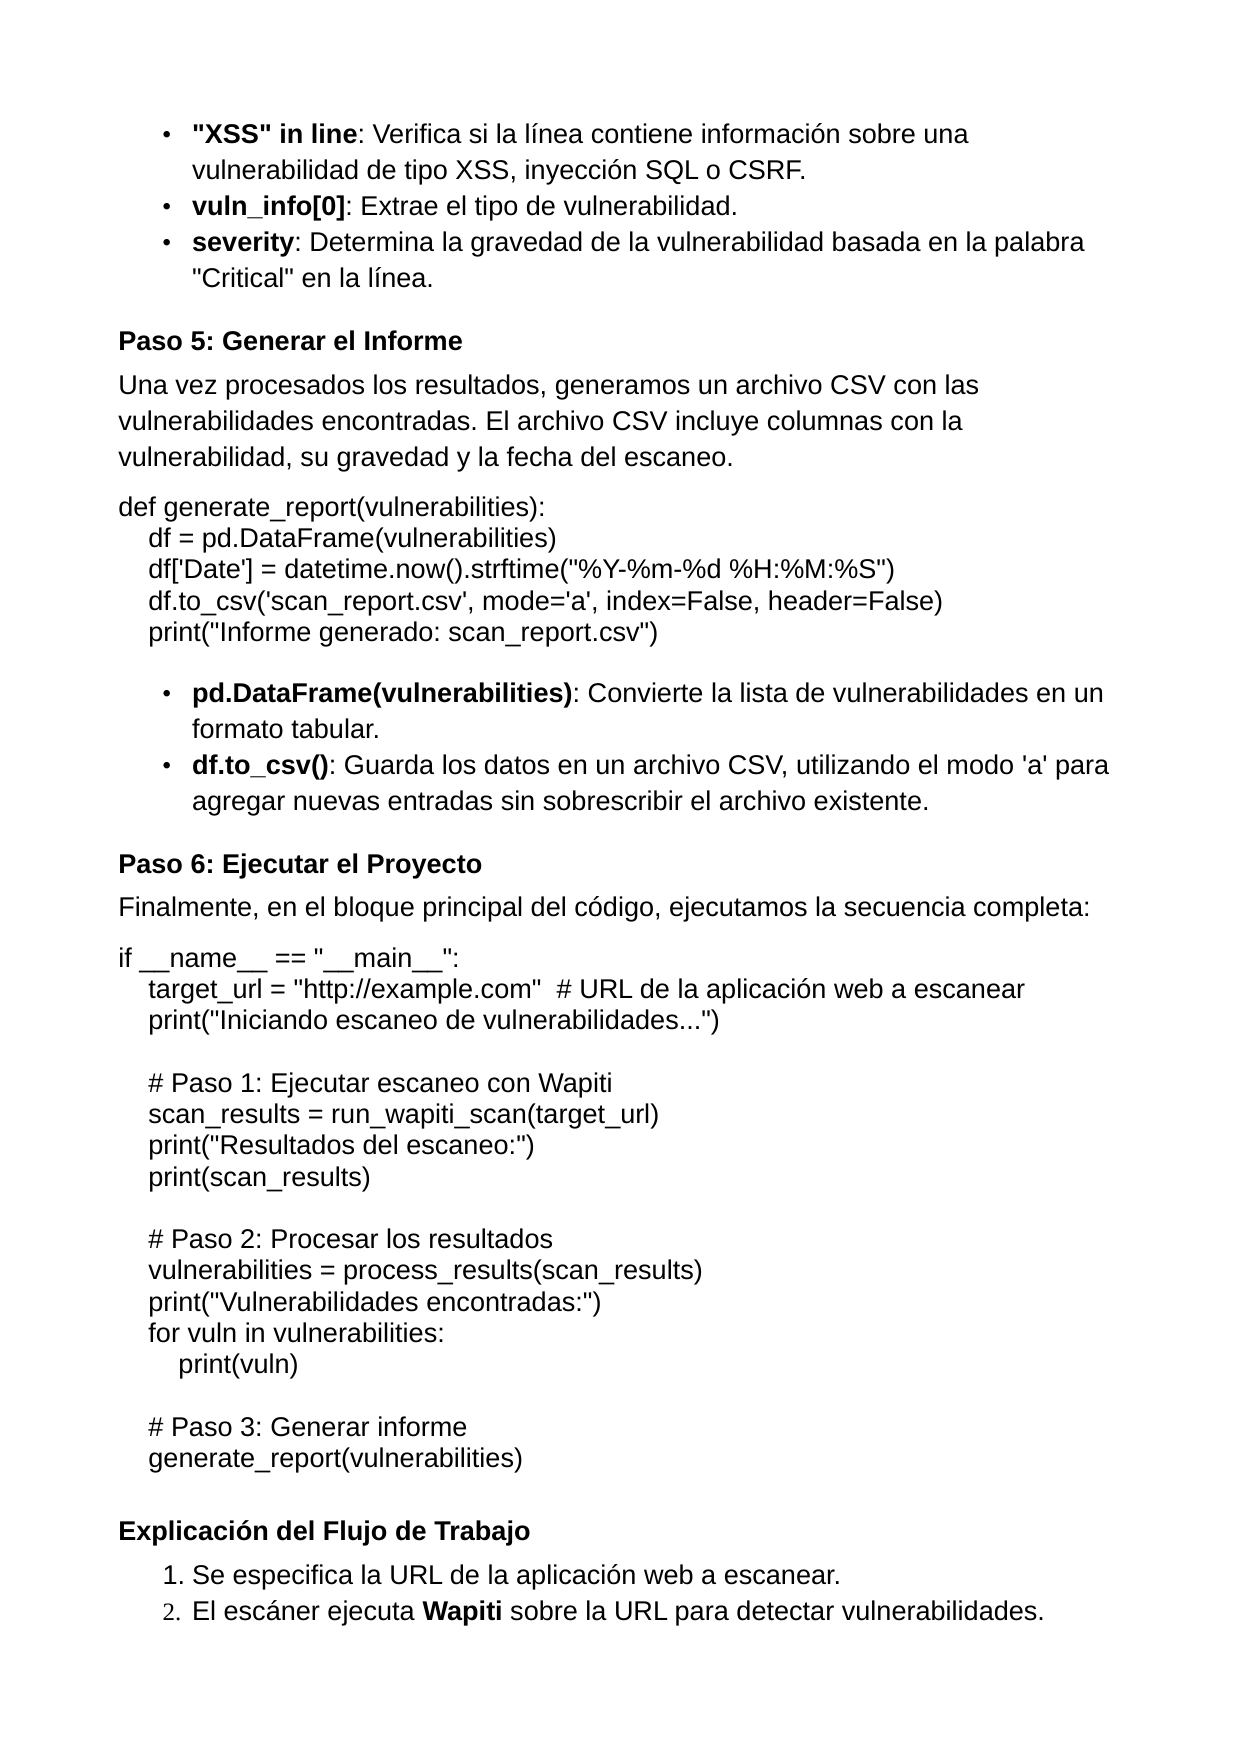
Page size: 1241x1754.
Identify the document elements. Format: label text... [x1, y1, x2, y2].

text # Paso 1: Ejecutar escaneo con Wapiti [118, 1067, 1122, 1098]
text print("Vulnerabilidades encontradas:") [118, 1286, 1122, 1317]
text generate_report(vulnerabilities) [118, 1442, 1122, 1473]
text # Paso 3: Generar informe [118, 1411, 1122, 1442]
text scan_results = run_wapiti_scan(target_url) [118, 1098, 1122, 1129]
subtitle Paso 5: Generar el Informe [118, 325, 1122, 356]
text Finalmente, en el bloque principal del código, ejecutamos la secuencia completa: [118, 891, 1122, 923]
text df.to_csv('scan_report.csv', mode='a', index=False, header=False) [118, 585, 1122, 616]
subtitle Explicación del Flujo de Trabajo [118, 1515, 1122, 1546]
text print(scan_results) [118, 1161, 1122, 1192]
text # Paso 2: Procesar los resultados [118, 1223, 1122, 1254]
text def generate_report(vulnerabilities): [118, 491, 1122, 522]
text print("Informe generado: scan_report.csv") [118, 616, 1122, 647]
text target_url = "http://example.com" # URL de la aplicación web a escanear [118, 973, 1122, 1004]
list Se especifica la URL de la aplicación web a escanear. [162, 1559, 1122, 1590]
list df.to_csv(): Guarda los datos en un archivo CSV, utilizando el modo 'a' para agregar nuevas entradas sin sobrescribir el archivo existente. [162, 749, 1122, 816]
text for vuln in vulnerabilities: [118, 1317, 1122, 1348]
list vuln_info[0]: Extrae el tipo de vulnerabilidad. [162, 190, 1122, 221]
text if __name__ == "__main__": [118, 942, 1122, 973]
text df = pd.DataFrame(vulnerabilities) [118, 522, 1122, 553]
text vulnerabilities = process_results(scan_results) [118, 1254, 1122, 1286]
list "XSS" in line: Verifica si la línea contiene información sobre una vulnerabilidad de tipo XSS, inyección SQL o CSRF. [162, 118, 1122, 185]
text Una vez procesados los resultados, generamos un archivo CSV con las vulnerabilidades encontradas. El archivo CSV incluye columnas con la vulnerabilidad, su gravedad y la fecha del escaneo. [118, 369, 1122, 472]
list El escáner ejecuta Wapiti sobre la URL para detectar vulnerabilidades. [162, 1595, 1122, 1626]
list severity: Determina la gravedad de la vulnerabilidad basada en la palabra "Critical" en la línea. [162, 226, 1122, 293]
text print("Iniciando escaneo de vulnerabilidades...") [118, 1004, 1122, 1036]
subtitle Paso 6: Ejecutar el Proyecto [118, 848, 1122, 879]
text df['Date'] = datetime.now().strftime("%Y-%m-%d %H:%M:%S") [118, 553, 1122, 585]
text print("Resultados del escaneo:") [118, 1129, 1122, 1161]
text print(vuln) [118, 1348, 1122, 1379]
list pd.DataFrame(vulnerabilities): Convierte la lista de vulnerabilidades en un formato tabular. [162, 677, 1122, 744]
